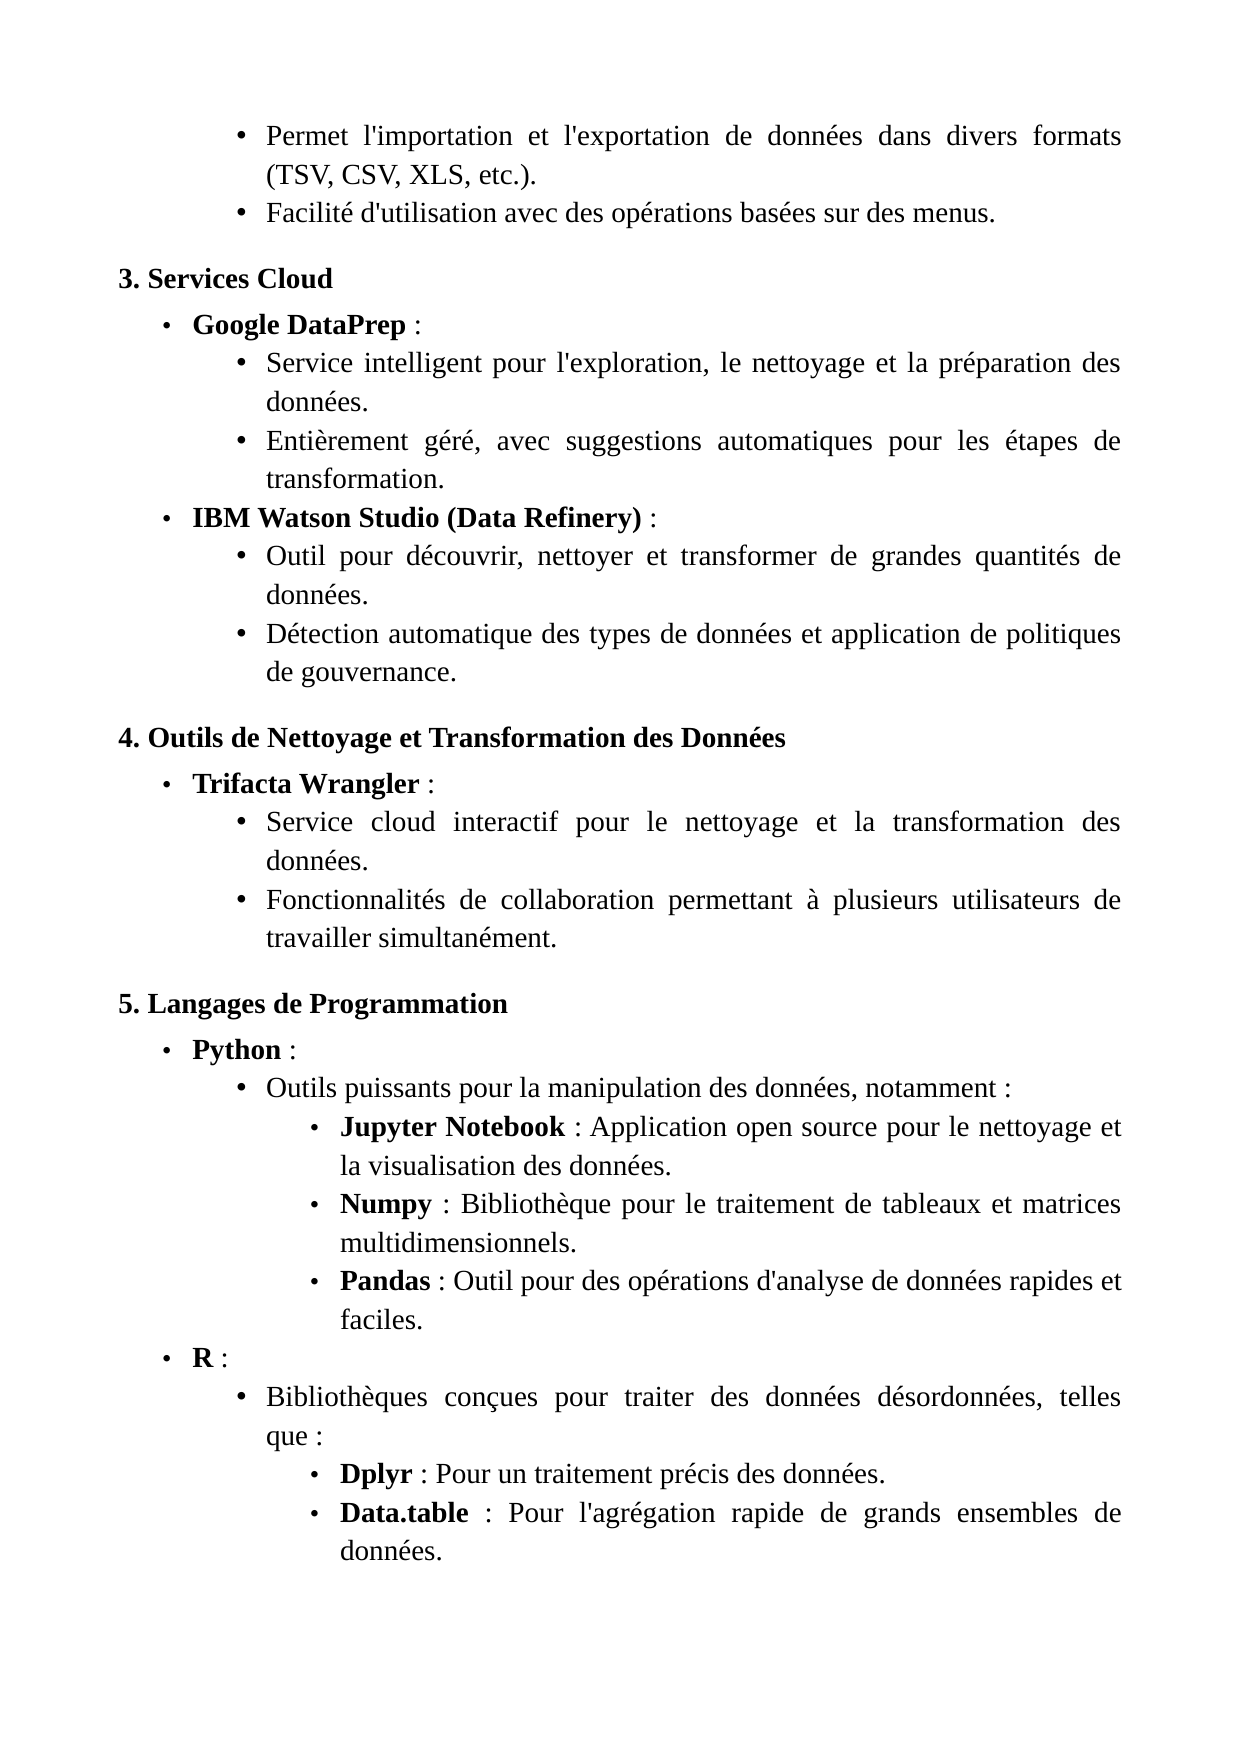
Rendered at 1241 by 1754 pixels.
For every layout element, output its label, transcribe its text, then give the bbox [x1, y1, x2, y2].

list Trifacta Wrangler : [162, 766, 1122, 799]
list Pandas : Outil pour des opérations d'analyse de données rapides et faciles. [310, 1263, 1122, 1336]
list Outil pour découvrir, nettoyer et transformer de grandes quantités de données. [236, 538, 1122, 611]
subtitle 5. Langages de Programmation [118, 986, 1122, 1019]
list Data.table : Pour l'agrégation rapide de grands ensembles de données. [310, 1495, 1122, 1567]
list Numpy : Bibliothèque pour le traitement de tableaux et matrices multidimensionnels. [310, 1186, 1122, 1258]
list Service cloud interactif pour le nettoyage et la transformation des données. [236, 804, 1122, 877]
list Google DataPrep : [162, 307, 1122, 341]
list Python : [162, 1032, 1122, 1066]
list Facilité d'utilisation avec des opérations basées sur des menus. [236, 195, 1122, 229]
list Détection automatique des types de données et application de politiques de gouvernance. [236, 616, 1122, 688]
list R : [162, 1341, 1122, 1374]
list Outils puissants pour la manipulation des données, notamment : [236, 1071, 1122, 1104]
list Jupyter Notebook : Application open source pour le nettoyage et la visualisation des données. [310, 1109, 1122, 1181]
list IBM Watson Studio (Data Refinery) : [162, 500, 1122, 533]
list Bibliothèques conçues pour traiter des données désordonnées, telles que : [236, 1379, 1122, 1451]
list Entièrement géré, avec suggestions automatiques pour les étapes de transformation. [236, 423, 1122, 495]
list Fonctionnalités de collaboration permettant à plusieurs utilisateurs de travailler simultanément. [236, 882, 1122, 954]
subtitle 3. Services Cloud [118, 261, 1122, 294]
list Service intelligent pour l'exploration, le nettoyage et la préparation des données. [236, 346, 1122, 418]
subtitle 4. Outils de Nettoyage et Transformation des Données [118, 720, 1122, 753]
list Dplyr : Pour un traitement précis des données. [310, 1456, 1122, 1490]
list Permet l'importation et l'exportation de données dans divers formats (TSV, CSV, XLS, etc.). [236, 118, 1122, 190]
